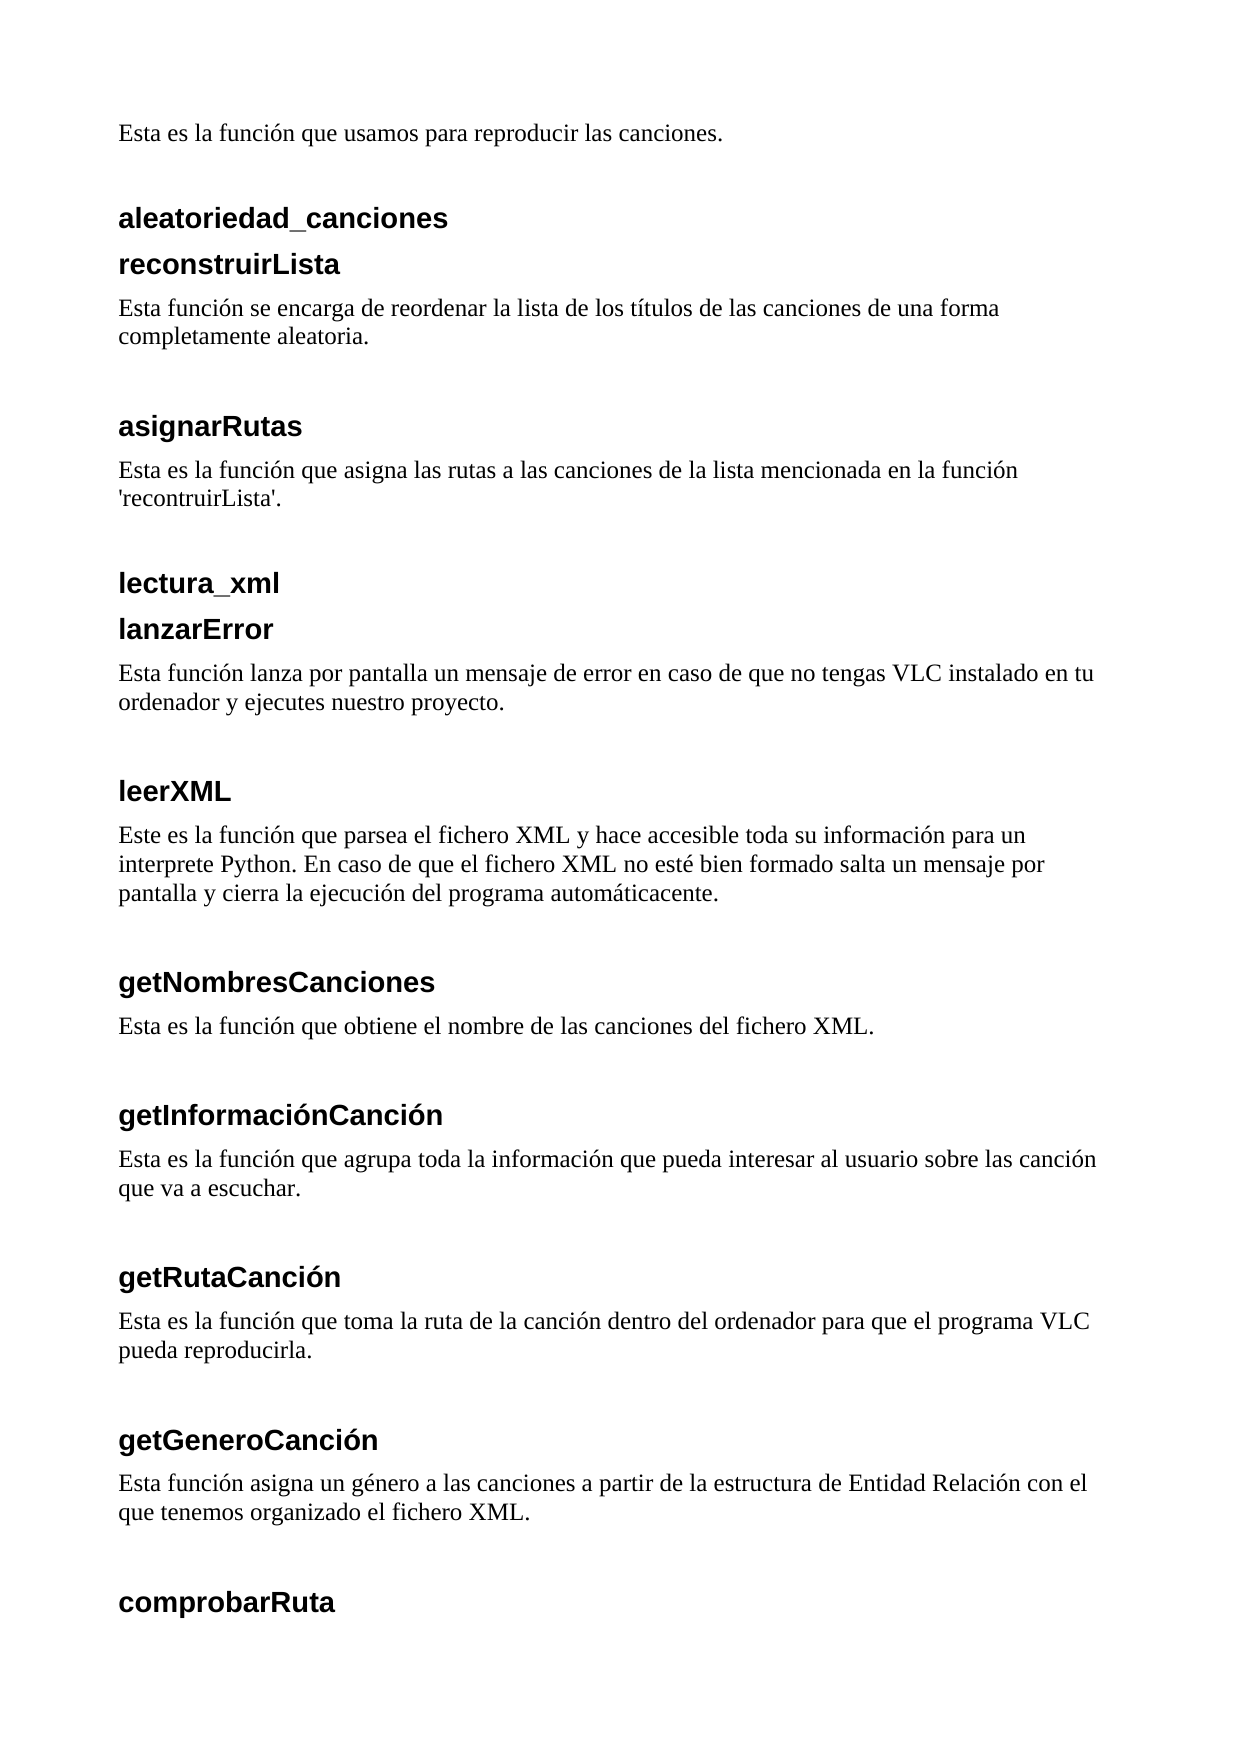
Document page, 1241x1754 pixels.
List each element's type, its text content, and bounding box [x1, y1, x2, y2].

text getInformaciónCanción [118, 1098, 1122, 1132]
text lanzarError [118, 612, 1122, 646]
text lectura_xml [118, 566, 1122, 599]
text leerXML [118, 774, 1122, 808]
text getRutaCanción [118, 1260, 1122, 1294]
text Esta es la función que toma la ruta de la canción dentro del ordenador para que el programa VLC pueda reproducirla. [118, 1306, 1122, 1364]
text aleatoriedad_canciones [118, 201, 1122, 234]
text getNombresCanciones [118, 965, 1122, 998]
text reconstruirLista [118, 247, 1122, 280]
text Esta función asigna un género a las canciones a partir de la estructura de Entidad Relación con el que tenemos organizado el fichero XML. [118, 1468, 1122, 1526]
text comprobarRuta [118, 1584, 1122, 1618]
text asignarRutas [118, 409, 1122, 442]
text Esta es la función que agrupa toda la información que pueda interesar al usuario sobre las canción que va a escuchar. [118, 1144, 1122, 1202]
text Esta es la función que usamos para reproducir las canciones. [118, 118, 1122, 147]
text Esta es la función que asigna las rutas a las canciones de la lista mencionada en la función 'recontruirLista'. [118, 455, 1122, 512]
text Esta es la función que obtiene el nombre de las canciones del fichero XML. [118, 1011, 1122, 1040]
text Esta función se encarga de reordenar la lista de los títulos de las canciones de una forma completamente aleatoria. [118, 293, 1122, 350]
text getGeneroCanción [118, 1422, 1122, 1456]
text Este es la función que parsea el fichero XML y hace accesible toda su información para un interprete Python. En caso de que el fichero XML no esté bien formado salta un mensaje por pantalla y cierra la ejecución del programa automáticacente. [118, 820, 1122, 906]
text Esta función lanza por pantalla un mensaje de error en caso de que no tengas VLC instalado en tu ordenador y ejecutes nuestro proyecto. [118, 658, 1122, 716]
